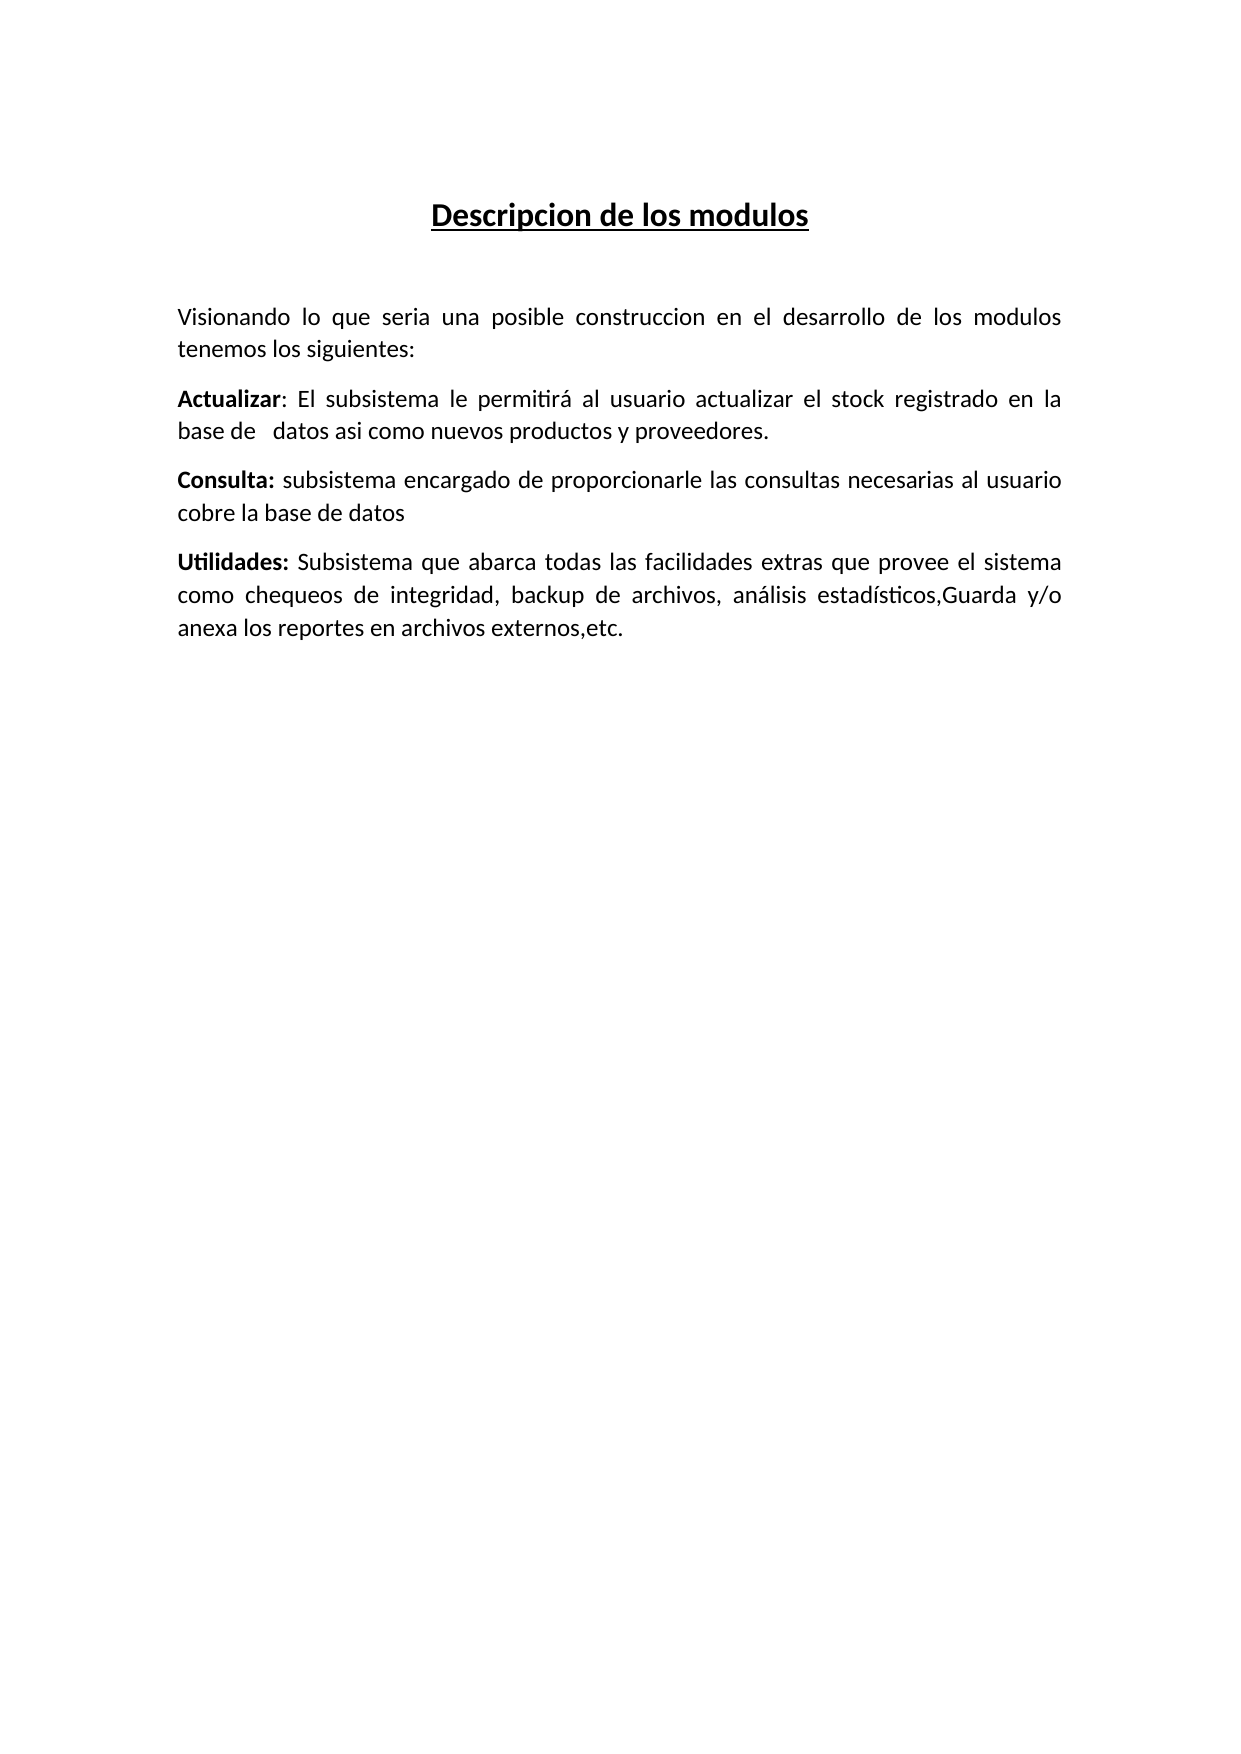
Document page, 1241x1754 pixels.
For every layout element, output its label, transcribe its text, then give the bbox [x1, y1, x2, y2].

text Descripcion de los modulos [177, 194, 1063, 235]
text Visionando lo que seria una posible construccion en el desarrollo de los modulos tenemos los siguientes: [177, 301, 1063, 364]
text Actualizar: El subsistema le permitirá al usuario actualizar el stock registrado en la base de datos asi como nuevos productos y proveedores. [177, 383, 1063, 446]
text Consulta: subsistema encargado de proporcionarle las consultas necesarias al usuario cobre la base de datos [177, 465, 1063, 528]
text Utilidades: Subsistema que abarca todas las facilidades extras que provee el sistema como chequeos de integridad, backup de archivos, análisis estadísticos,Guarda y/o anexa los reportes en archivos externos,etc. [177, 547, 1063, 642]
